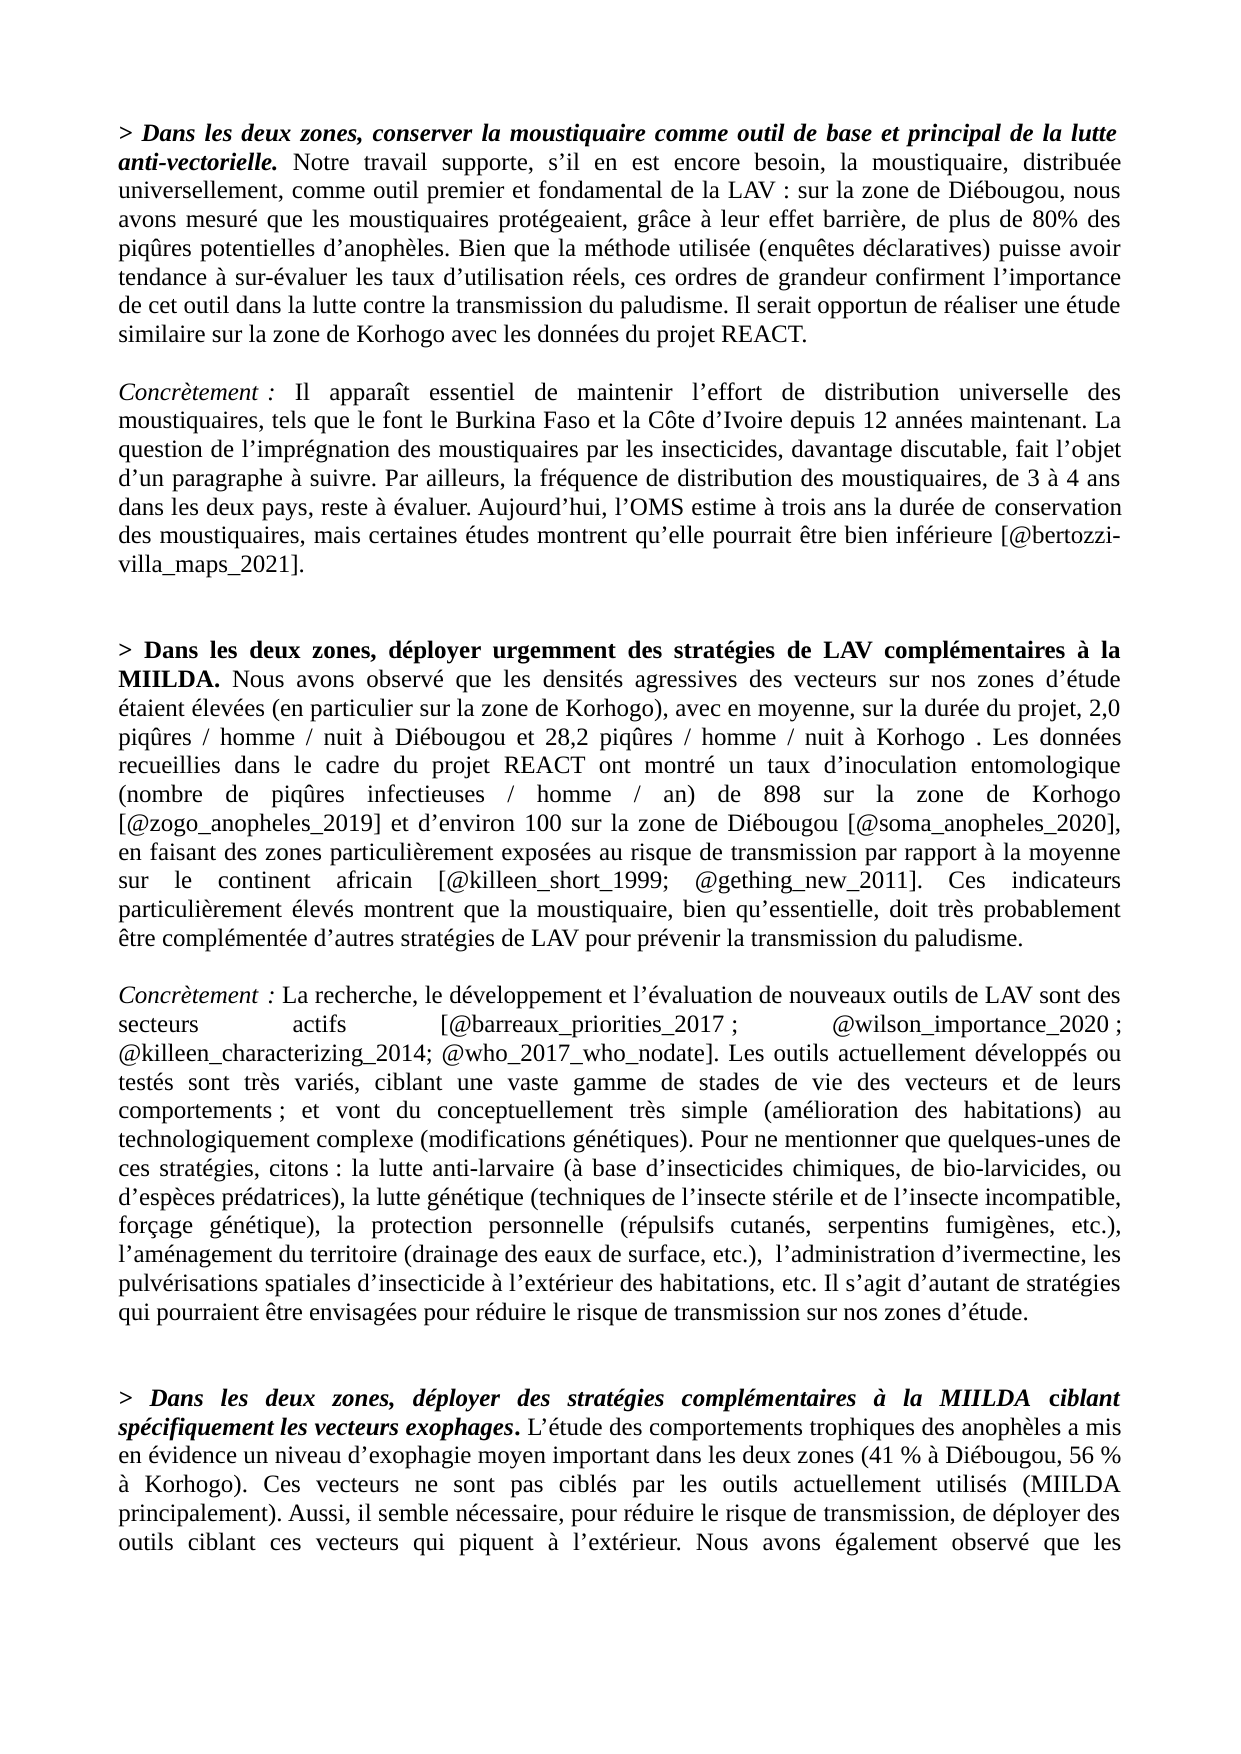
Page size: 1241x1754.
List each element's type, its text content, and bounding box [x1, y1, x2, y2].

text > Dans les deux zones, déployer des stratégies complémentaires à la MIILDA ciblant spécifiquement les vecteurs exophages. L’étude des comportements trophiques des anophèles a mis en évidence un niveau d’exophagie moyen important dans les deux zones (41 % à Diébougou, 56 % à Korhogo). Ces vecteurs ne sont pas ciblés par les outils actuellement utilisés (MIILDA principalement). Aussi, il semble nécessaire, pour réduire le risque de transmission, de déployer des outils ciblant ces vecteurs qui piquent à l’extérieur. Nous avons également observé que les [118, 1383, 1122, 1556]
text > Dans les deux zones, déployer urgemment des stratégies de LAV complémentaires à la MIILDA. Nous avons observé que les densités agressives des vecteurs sur nos zones d’étude étaient élevées (en particulier sur la zone de Korhogo), avec en moyenne, sur la durée du projet, 2,0 piqûres / homme / nuit à Diébougou et 28,2 piqûres / homme / nuit à Korhogo . Les données recueillies dans le cadre du projet REACT ont montré un taux d’inoculation entomologique (nombre de piqûres infectieuses / homme / an) de 898 sur la zone de Korhogo [@zogo_anopheles_2019] et d’environ 100 sur la zone de Diébougou [@soma_anopheles_2020], en faisant des zones particulièrement exposées au risque de transmission par rapport à la moyenne sur le continent africain [@killeen_short_1999; @gething_new_2011]. Ces indicateurs particulièrement élevés montrent que la moustiquaire, bien qu’essentielle, doit très probablement être complémentée d’autres stratégies de LAV pour prévenir la transmission du paludisme. [118, 636, 1122, 952]
text > Dans les deux zones, conserver la moustiquaire comme outil de base et principal de la lutte anti-vectorielle. Notre travail supporte, s’il en est encore besoin, la moustiquaire, distribuée universellement, comme outil premier et fondamental de la LAV : sur la zone de Diébougou, nous avons mesuré que les moustiquaires protégeaient, grâce à leur effet barrière, de plus de 80% des piqûres potentielles d’anophèles. Bien que la méthode utilisée (enquêtes déclaratives) puisse avoir tendance à sur-évaluer les taux d’utilisation réels, ces ordres de grandeur confirment l’importance de cet outil dans la lutte contre la transmission du paludisme. Il serait opportun de réaliser une étude similaire sur la zone de Korhogo avec les données du projet REACT. [118, 118, 1122, 348]
text Concrètement : Il apparaît essentiel de maintenir l’effort de distribution universelle des moustiquaires, tels que le font le Burkina Faso et la Côte d’Ivoire depuis 12 années maintenant. La question de l’imprégnation des moustiquaires par les insecticides, davantage discutable, fait l’objet d’un paragraphe à suivre. Par ailleurs, la fréquence de distribution des moustiquaires, de 3 à 4 ans dans les deux pays, reste à évaluer. Aujourd’hui, l’OMS estime à trois ans la durée de conservation des moustiquaires, mais certaines études montrent qu’elle pourrait être bien inférieure [@bertozzi-villa_maps_2021]. [118, 377, 1122, 578]
text Concrètement : La recherche, le développement et l’évaluation de nouveaux outils de LAV sont des secteurs actifs [@barreaux_priorities_2017 ; @wilson_importance_2020 ; @killeen_characterizing_2014; @who_2017_who_nodate]. Les outils actuellement développés ou testés sont très variés, ciblant une vaste gamme de stades de vie des vecteurs et de leurs comportements ; et vont du conceptuellement très simple (amélioration des habitations) au technologiquement complexe (modifications génétiques). Pour ne mentionner que quelques-unes de ces stratégies, citons : la lutte anti-larvaire (à base d’insecticides chimiques, de bio-larvicides, ou d’espèces prédatrices), la lutte génétique (techniques de l’insecte stérile et de l’insecte incompatible, forçage génétique), la protection personnelle (répulsifs cutanés, serpentins fumigènes, etc.), l’aménagement du territoire (drainage des eaux de surface, etc.), l’administration d’ivermectine, les pulvérisations spatiales d’insecticide à l’extérieur des habitations, etc. Il s’agit d’autant de stratégies qui pourraient être envisagées pour réduire le risque de transmission sur nos zones d’étude. [118, 981, 1122, 1326]
